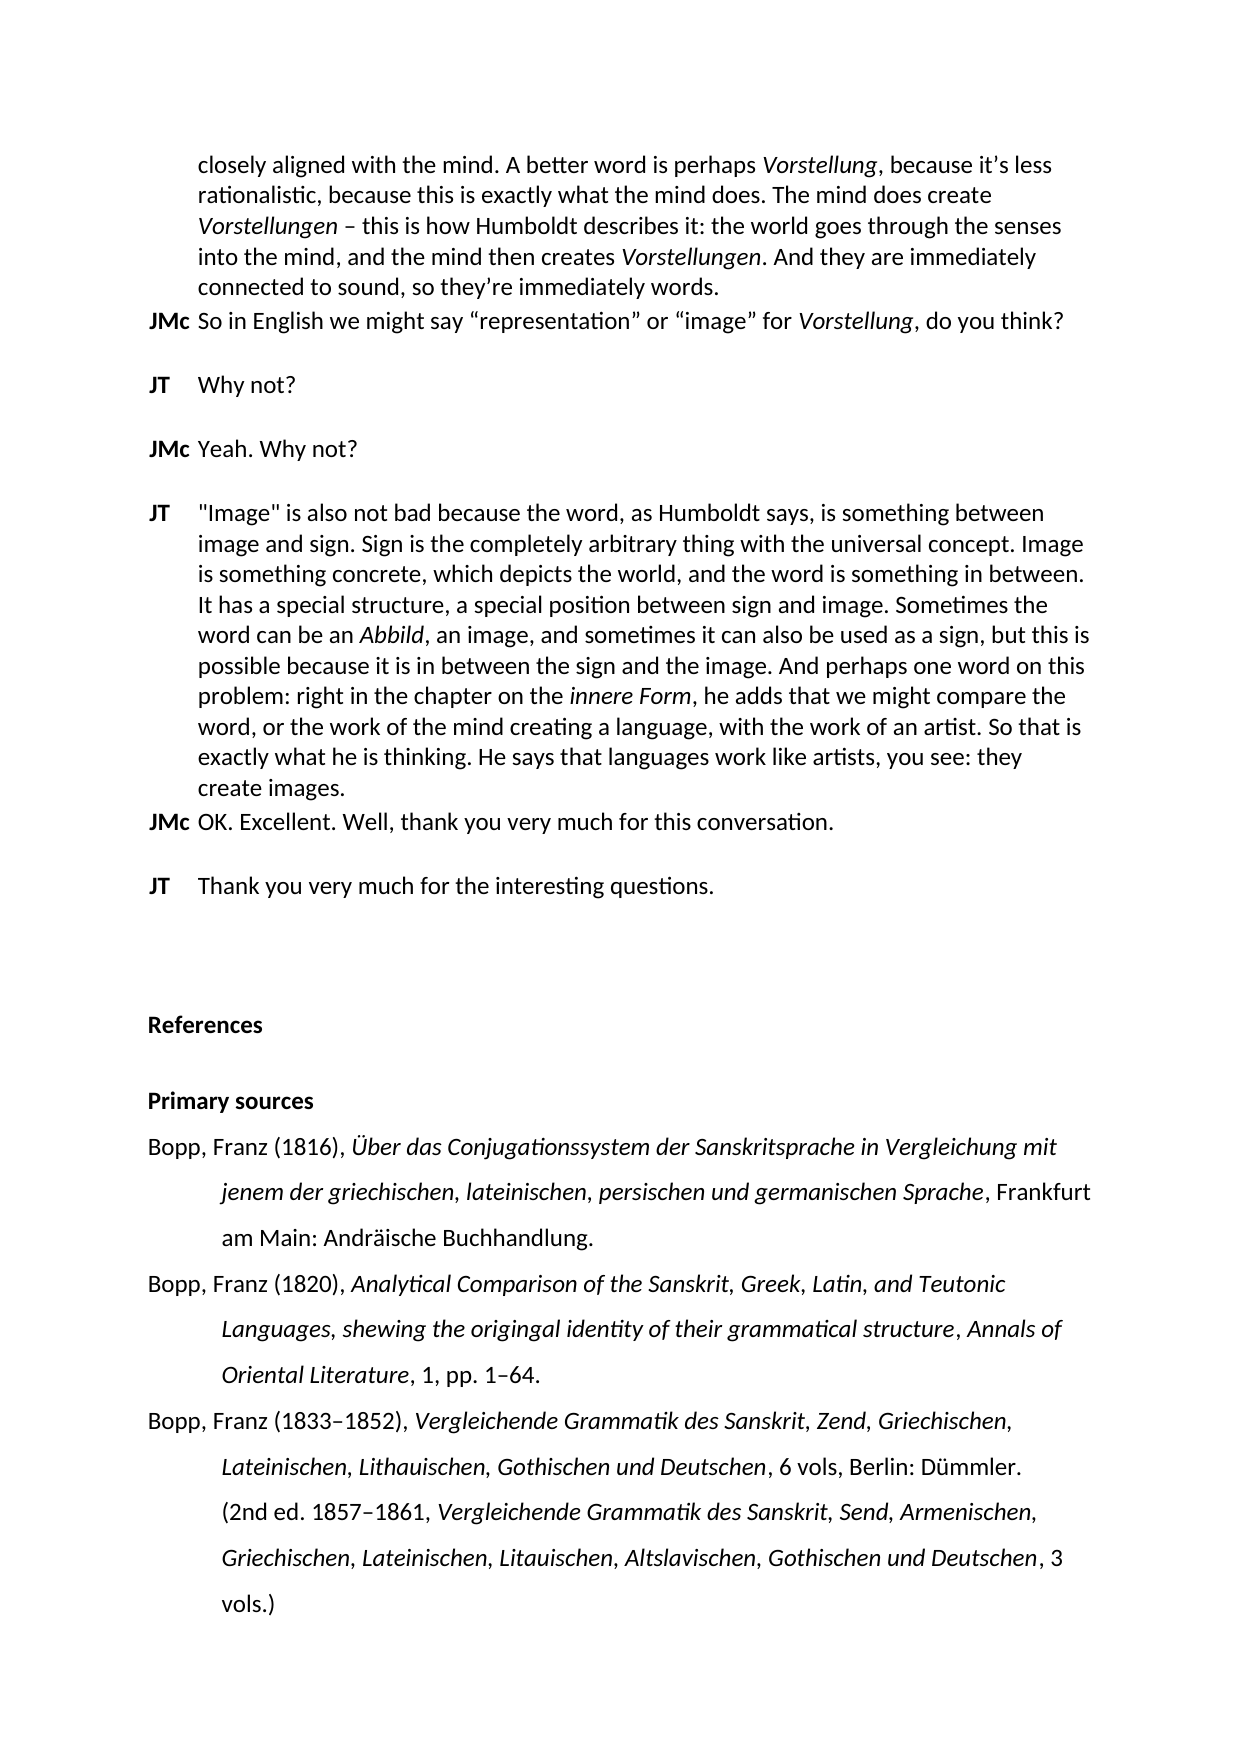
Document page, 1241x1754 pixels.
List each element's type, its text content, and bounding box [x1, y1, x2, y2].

list Bopp, Franz (1816), Über das Conjugationssystem der Sanskritsprache in Vergleichung mit jenem der griechischen, lateinischen, persischen und germanischen Sprache, Frankfurt am Main: Andräische Buchhandlung. [148, 1131, 1093, 1253]
table_cell Yeah. Why not? [196, 432, 1093, 496]
text Primary sources [148, 1085, 1093, 1116]
list Bopp, Franz (1820), Analytical Comparison of the Sanskrit, Greek, Latin, and Teutonic Languages, shewing the origingal identity of their grammatical structure, Annals of Oriental Literature, 1, pp. 1–64. [148, 1268, 1093, 1390]
table_cell Why not? [196, 368, 1093, 432]
text References [148, 1009, 1093, 1039]
table_cell JT [148, 868, 196, 932]
table_cell Thank you very much for the interesting questions. [196, 868, 1093, 932]
table_cell [148, 148, 196, 303]
table_cell JMc [148, 804, 196, 868]
list Bopp, Franz (1833–1852), Vergleichende Grammatik des Sanskrit, Zend, Griechischen, Lateinischen, Lithauischen, Gothischen und Deutschen, 6 vols, Berlin: Dümmler. (2nd ed. 1857–1861, Vergleichende Grammatik des Sanskrit, Send, Armenischen, Griechischen, Lateinischen, Litauischen, Altslavischen, Gothischen und Deutschen, 3 vols.) [148, 1405, 1093, 1618]
table_cell OK. Excellent. Well, thank you very much for this conversation. [196, 804, 1093, 868]
table_cell "Image" is also not bad because the word, as Humboldt says, is something between image and sign. Sign is the completely arbitrary thing with the universal concept. Image is something concrete, which depicts the world, and the word is something in between. It has a special structure, a special position between sign and image. Sometimes the word can be an Abbild, an image, and sometimes it can also be used as a sign, but this is possible because it is in between the sign and the image. And perhaps one word on this problem: right in the chapter on the innere Form, he adds that we might compare the word, or the work of the mind creating a language, with the work of an artist. So that is exactly what he is thinking. He says that languages work like artists, you see: they create images. [196, 496, 1093, 804]
table_cell JT [148, 368, 196, 432]
table_cell JMc [148, 432, 196, 496]
table_cell JT [148, 496, 196, 804]
table_cell closely aligned with the mind. A better word is perhaps Vorstellung, because it’s less rationalistic, because this is exactly what the mind does. The mind does create Vorstellungen – this is how Humboldt describes it: the world goes through the senses into the mind, and the mind then creates Vorstellungen. And they are immediately connected to sound, so they’re immediately words. [196, 148, 1093, 303]
table_cell JMc [148, 303, 196, 367]
table_cell So in English we might say “representation” or “image” for Vorstellung, do you think? [196, 303, 1093, 367]
